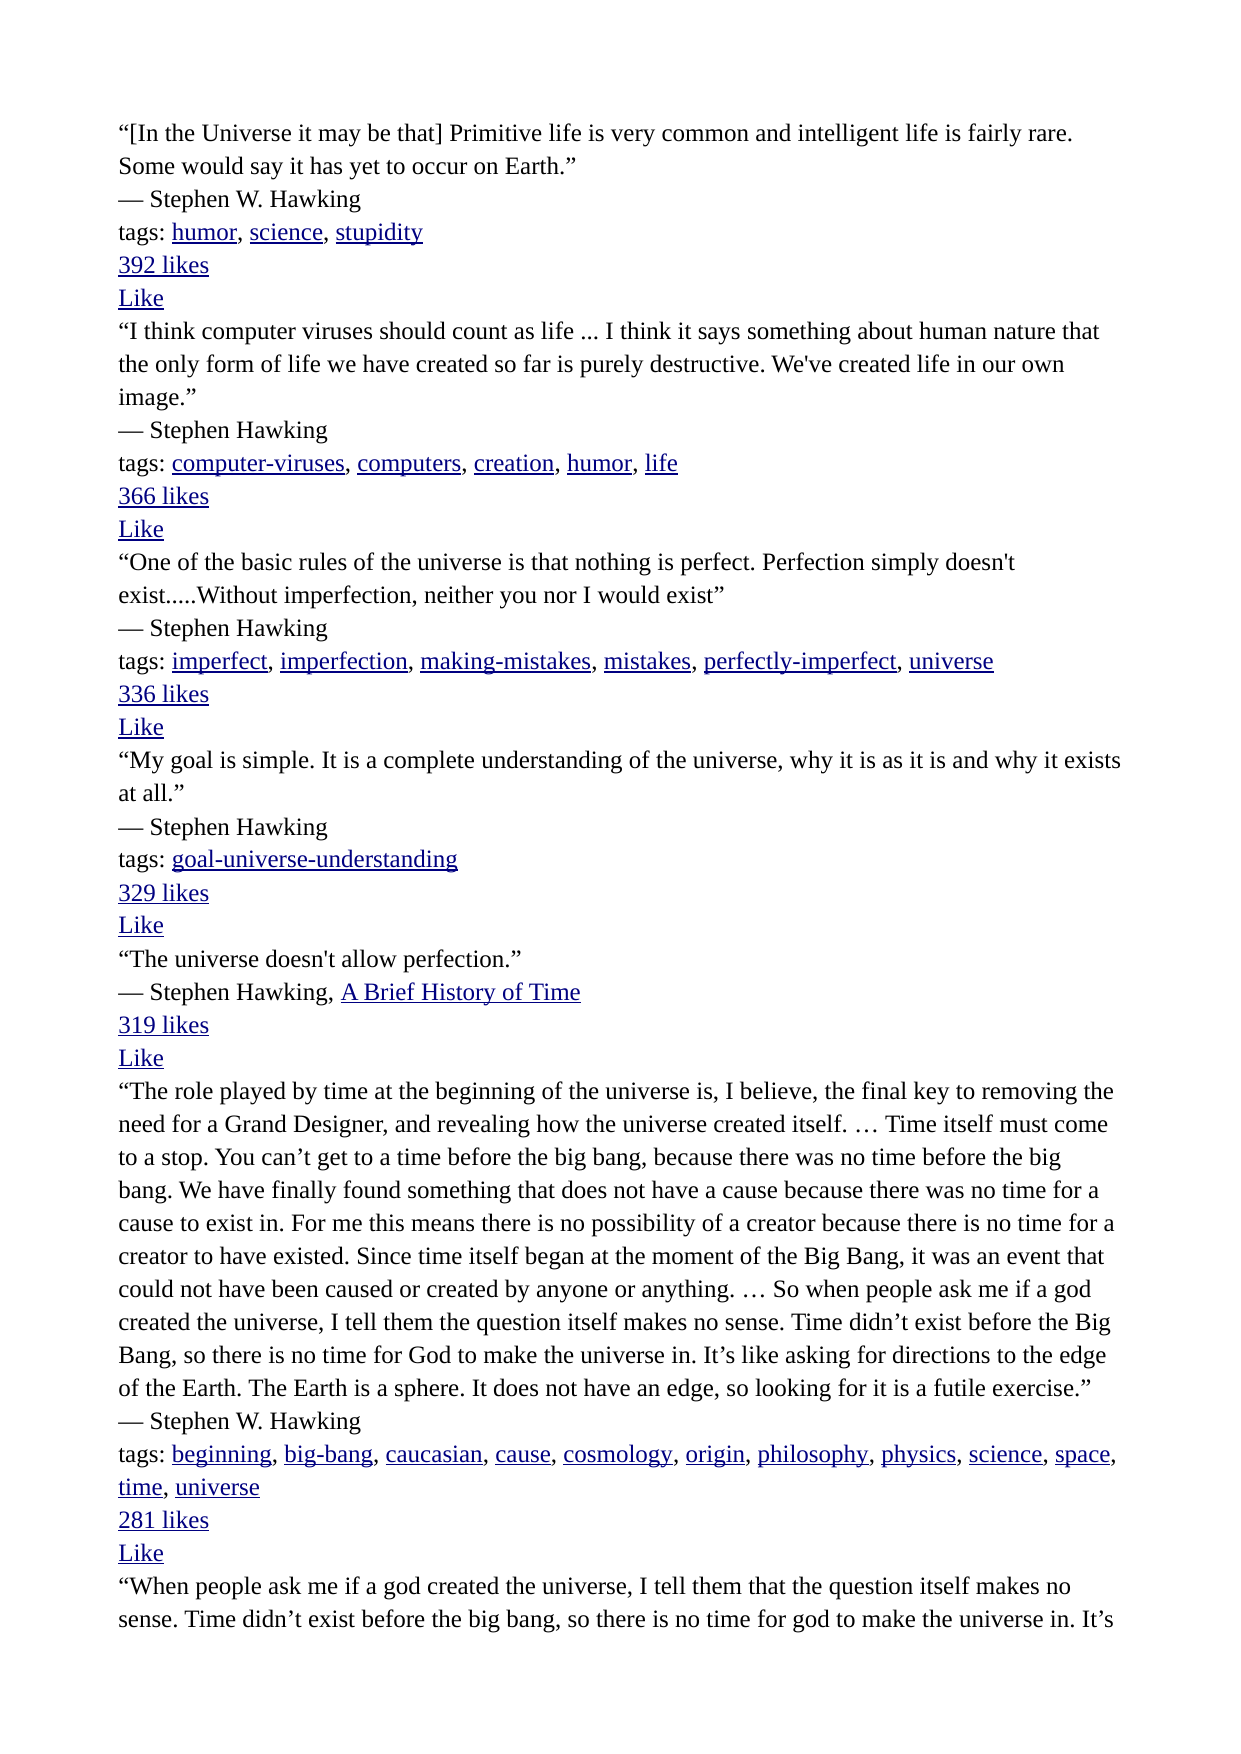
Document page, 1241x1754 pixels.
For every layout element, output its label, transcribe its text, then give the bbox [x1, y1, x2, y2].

text Like [118, 1538, 1122, 1567]
text tags: humor, science, stupidity [118, 217, 1122, 246]
text 336 likes [118, 679, 1122, 708]
text Like [118, 283, 1122, 312]
text “I think computer viruses should count as life ... I think it says something about human nature that the only form of life we have created so far is purely destructive. We've created life in our own image.” ― Stephen Hawking [118, 316, 1122, 444]
text 366 likes [118, 481, 1122, 510]
text Like [118, 911, 1122, 939]
text “The universe doesn't allow perfection.” ― Stephen Hawking, A Brief History of Time [118, 944, 1122, 1005]
text tags: imperfect, imperfection, making-mistakes, mistakes, perfectly-imperfect, universe [118, 646, 1122, 675]
text Like [118, 712, 1122, 741]
text Like [118, 514, 1122, 543]
text Like [118, 1043, 1122, 1071]
text tags: beginning, big-bang, caucasian, cause, cosmology, origin, philosophy, physics, science, space, time, universe [118, 1439, 1122, 1501]
text “When people ask me if a god created the universe, I tell them that the question itself makes no sense. Time didn’t exist before the big bang, so there is no time for god to make the universe in. It’s [118, 1571, 1122, 1633]
text “One of the basic rules of the universe is that nothing is perfect. Perfection simply doesn't exist.....Without imperfection, neither you nor I would exist” ― Stephen Hawking [118, 547, 1122, 642]
text “[In the Universe it may be that] Primitive life is very common and intelligent life is fairly rare. Some would say it has yet to occur on Earth.” ― Stephen W. Hawking [118, 118, 1122, 213]
text 281 likes [118, 1505, 1122, 1534]
text “The role played by time at the beginning of the universe is, I believe, the final key to removing the need for a Grand Designer, and revealing how the universe created itself. … Time itself must come to a stop. You can’t get to a time before the big bang, because there was no time before the big bang. We have finally found something that does not have a cause because there was no time for a cause to exist in. For me this means there is no possibility of a creator because there is no time for a creator to have existed. Since time itself began at the moment of the Big Bang, it was an event that could not have been caused or created by anyone or anything. … So when people ask me if a god created the universe, I tell them the question itself makes no sense. Time didn’t exist before the Big Bang, so there is no time for God to make the universe in. It’s like asking for directions to the edge of the Earth. The Earth is a sphere. It does not have an edge, so looking for it is a futile exercise.” ― Stephen W. Hawking [118, 1076, 1122, 1435]
text 329 likes [118, 878, 1122, 906]
text tags: computer-viruses, computers, creation, humor, life [118, 448, 1122, 477]
text tags: goal-universe-understanding [118, 844, 1122, 873]
text 392 likes [118, 250, 1122, 279]
text “My goal is simple. It is a complete understanding of the universe, why it is as it is and why it exists at all.” ― Stephen Hawking [118, 746, 1122, 840]
text 319 likes [118, 1010, 1122, 1038]
